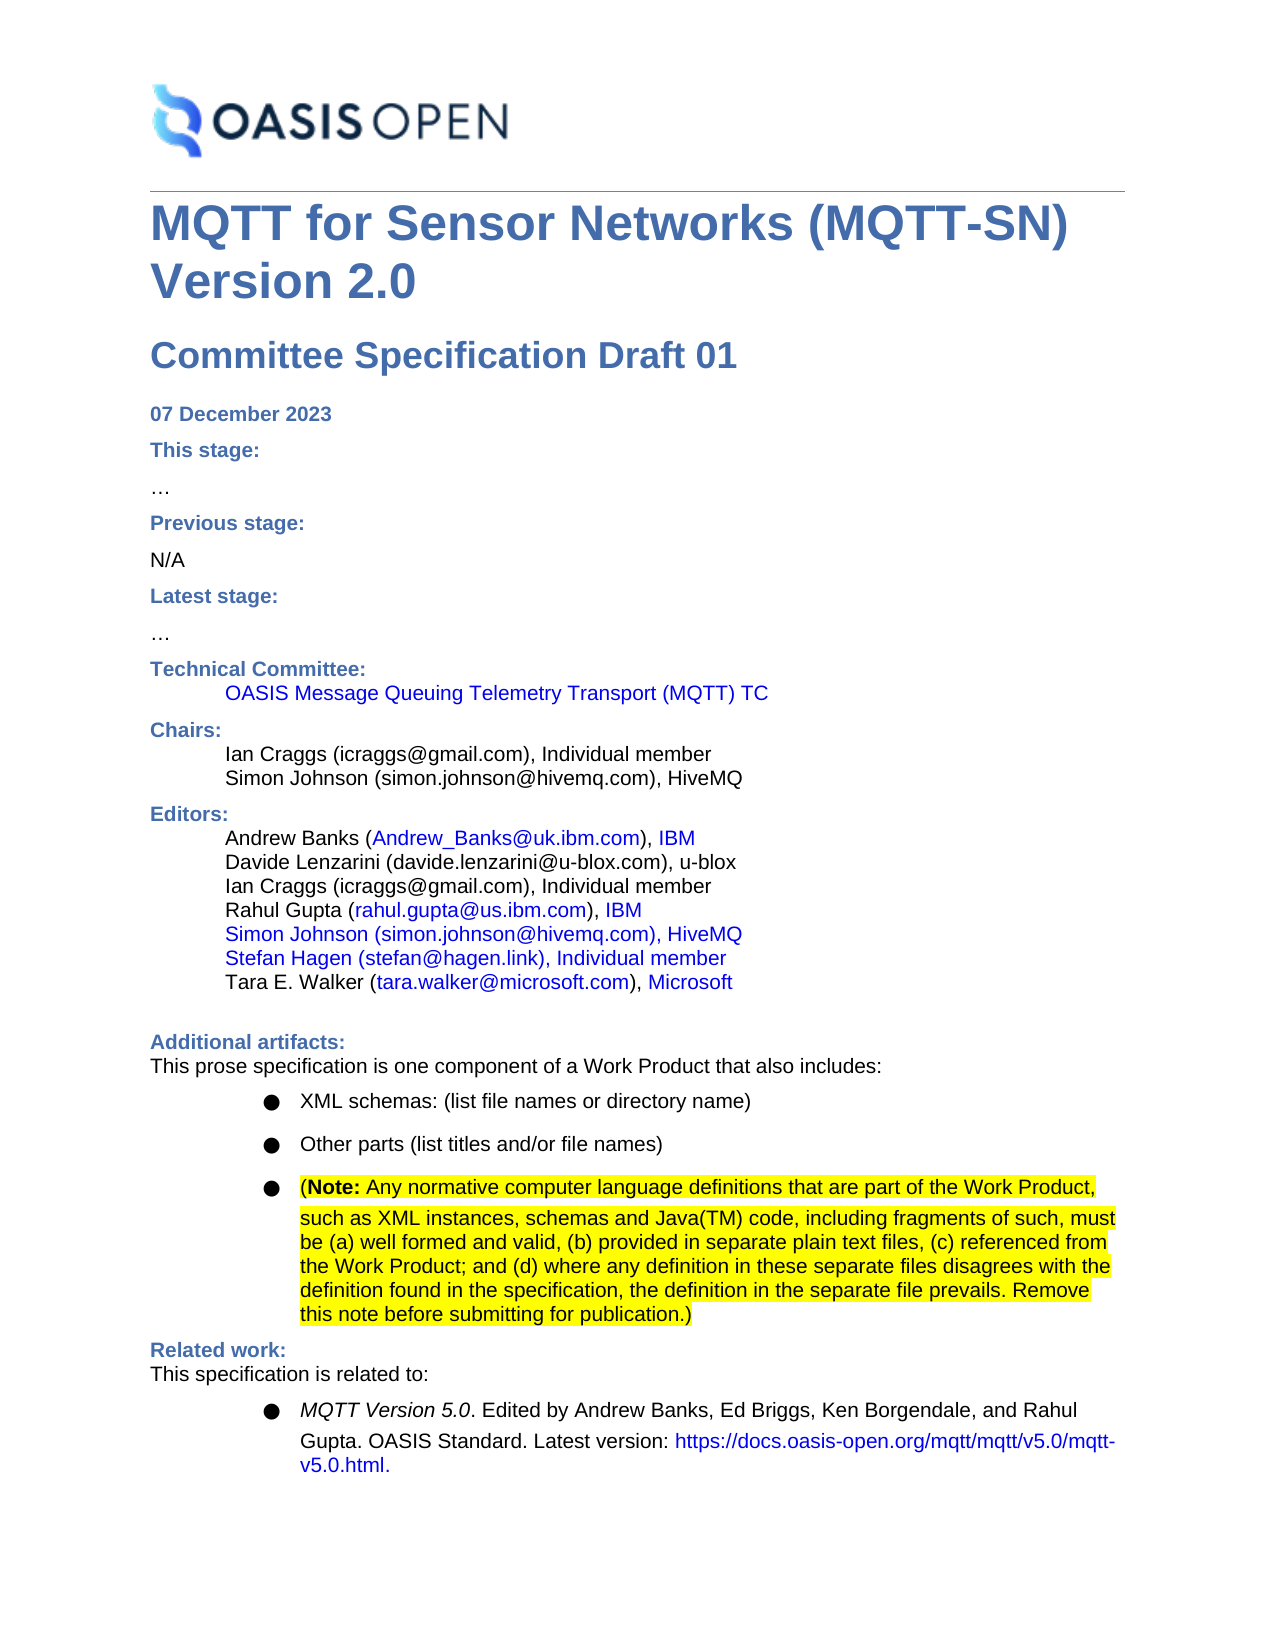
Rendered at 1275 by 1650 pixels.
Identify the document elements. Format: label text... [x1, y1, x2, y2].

text Rahul Gupta (rahul.gupta@us.ibm.com), IBM [225, 898, 1125, 922]
list Other parts (list titles and/or file names) [262, 1121, 1125, 1163]
text Previous stage: [150, 511, 1125, 535]
text Related work: [150, 1338, 1125, 1362]
title MQTT for Sensor Networks (MQTT-SN) Version 2.0 [150, 192, 1125, 309]
text Additional artifacts: [150, 1030, 1125, 1054]
text 07 December 2023 [150, 402, 1125, 426]
text Chairs: [150, 717, 1125, 741]
text This specification is related to: [150, 1362, 1125, 1386]
text Tara E. Walker (tara.walker@microsoft.com), Microsoft [225, 969, 1125, 993]
text Simon Johnson (simon.johnson@hivemq.com), HiveMQ [225, 922, 1125, 946]
text This prose specification is one component of a Work Product that also includes: [150, 1054, 1125, 1078]
text Technical Committee: [150, 657, 1125, 681]
text This stage: [150, 438, 1125, 462]
list XML schemas: (list file names or directory name) [262, 1078, 1125, 1121]
text Ian Craggs (icraggs@gmail.com), Individual member [225, 874, 1125, 898]
list (Note: Any normative computer language definitions that are part of the Work Product, such as XML instances, schemas and Java(TM) code, including fragments of such, must be (a) well formed and valid, (b) provided in separate plain text files, (c) referenced from the Work Product; and (d) where any definition in these separate files disagrees with the definition found in the specification, the definition in the separate file prevails. Remove this note before submitting for publication.) [262, 1163, 1125, 1326]
subtitle Committee Specification Draft 01 [150, 331, 1125, 377]
picture [150, 83, 511, 159]
text … [150, 621, 1125, 644]
text Editors: [150, 802, 1125, 826]
text OASIS Message Queuing Telemetry Transport (MQTT) TC [150, 681, 1125, 705]
text Stefan Hagen (stefan@hagen.link), Individual member [225, 946, 1125, 969]
text Simon Johnson (simon.johnson@hivemq.com), HiveMQ [225, 765, 1125, 789]
text Ian Craggs (icraggs@gmail.com), Individual member [523, 741, 1125, 765]
text N/A [150, 548, 1125, 572]
text Davide Lenzarini (davide.lenzarini@u-blox.com), u-blox [225, 850, 1125, 874]
list MQTT Version 5.0. Edited by Andrew Banks, Ed Briggs, Ken Borgendale, and Rahul Gupta. OASIS Standard. Latest version: https://docs.oasis-open.org/mqtt/mqtt/v5.0/mqtt-v5.0.html. [262, 1386, 1125, 1477]
text … [150, 475, 1125, 499]
text Latest stage: [150, 584, 1125, 608]
text Andrew Banks (Andrew_Banks@uk.ibm.com), IBM [225, 826, 1125, 850]
text Ian Craggs (icraggs@gmail.com), Individual member [225, 741, 340, 765]
